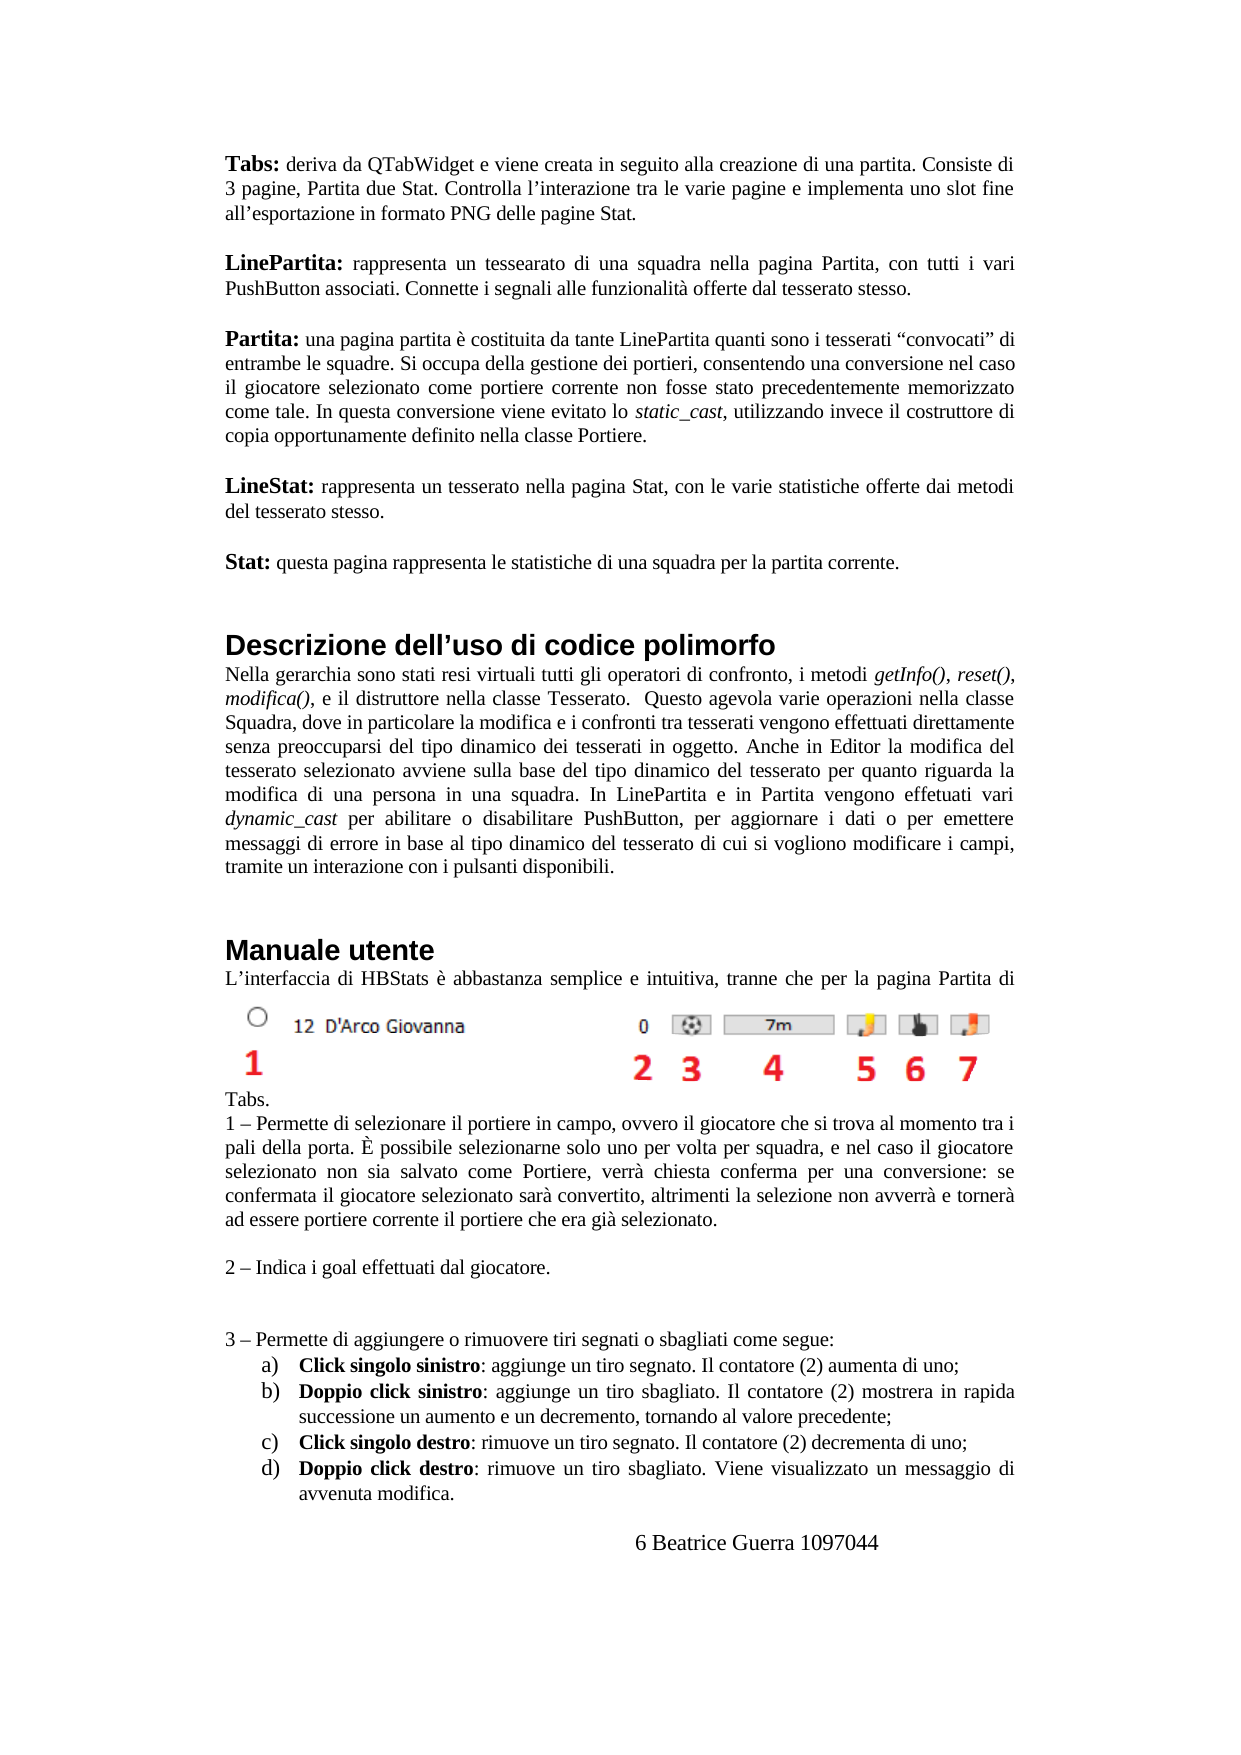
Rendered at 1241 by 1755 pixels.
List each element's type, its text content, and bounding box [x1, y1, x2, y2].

text 1 – Permette di selezionare il portiere in campo, ovvero il giocatore che si trova al momento tra i pali della porta. È possibile selezionarne solo uno per volta per squadra, e nel caso il giocatore selezionato non sia salvato come Portiere, verrà chiesta conferma per una conversione: se confermata il giocatore selezionato sarà convertito, altrimenti la selezione non avverrà e tornerà ad essere portiere corrente il portiere che era già selezionato. [225, 1111, 1015, 1231]
subtitle Descrizione dell’uso di codice polimorfo [225, 628, 1015, 662]
text 2 – Indica i goal effettuati dal giocatore. [225, 1255, 1015, 1279]
text LinePartita: rappresenta un tessearato di una squadra nella pagina Partita, con tutti i vari PushButton associati. Connette i segnali alle funzionalità offerte dal tesserato stesso. [225, 249, 1015, 300]
text LineStat: rappresenta un tesserato nella pagina Stat, con le varie statistiche offerte dai metodi del tesserato stesso. [225, 472, 1015, 523]
text L’interfaccia di HBStats è abbastanza semplice e intuitiva, tranne che per la pagina Partita di Tabs. [225, 966, 1015, 1111]
text Partita: una pagina partita è costituita da tante LinePartita quanti sono i tesserati “convocati” di entrambe le squadre. Si occupa della gestione dei portieri, consentendo una conversione nel caso il giocatore selezionato come portiere corrente non fosse stato precedentemente memorizzato come tale. In questa conversione viene evitato lo static­­_cast, utilizzando invece il costruttore di copia opportunamente definito nella classe Portiere. [225, 325, 1015, 447]
list Click singolo sinistro: aggiunge un tiro segnato. Il contatore (2) aumenta di uno; [261, 1351, 1015, 1378]
list Click singolo destro: rimuove un tiro segnato. Il contatore (2) decrementa di uno; [261, 1428, 1015, 1454]
text Stat: questa pagina rappresenta le statistiche di una squadra per la partita corrente. [225, 548, 1015, 574]
subtitle Manuale utente [225, 933, 1015, 966]
text Tabs: deriva da QTabWidget e viene creata in seguito alla creazione di una partita. Consiste di 3 pagine, Partita due Stat. Controlla l’interazione tra le varie pagine e implementa uno slot fine all’esportazione in formato PNG delle pagine Stat. [225, 150, 1015, 224]
text Nella gerarchia sono stati resi virtuali tutti gli operatori di confronto, i metodi getInfo(), reset(), modifica(), e il distruttore nella classe Tesserato. Questo agevola varie operazioni nella classe Squadra, dove in particolare la modifica e i confronti tra tesserati vengono effettuati direttamente senza preoccuparsi del tipo dinamico dei tesserati in oggetto. Anche in Editor la modifica del tesserato selezionato avviene sulla base del tipo dinamico del tesserato per quanto riguarda la modifica di una persona in una squadra. In LinePartita e in Partita vengono effetuati vari dynamic_cast per abilitare o disabilitare PushButton, per aggiornare i dati o per emettere messaggi di errore in base al tipo dinamico del tesserato di cui si vogliono modificare i campi, tramite un interazione con i pulsanti disponibili. [225, 662, 1015, 878]
list Doppio click sinistro: aggiunge un tiro sbagliato. Il contatore (2) mostrera in rapida successione un aumento e un decremento, tornando al valore precedente; [261, 1378, 1015, 1428]
list Doppio click destro: rimuove un tiro sbagliato. Viene visualizzato un messaggio di avvenuta modifica. [261, 1454, 1015, 1505]
text 3 – Permette di aggiungere o rimuovere tiri segnati o sbagliati come segue: [225, 1327, 1015, 1351]
